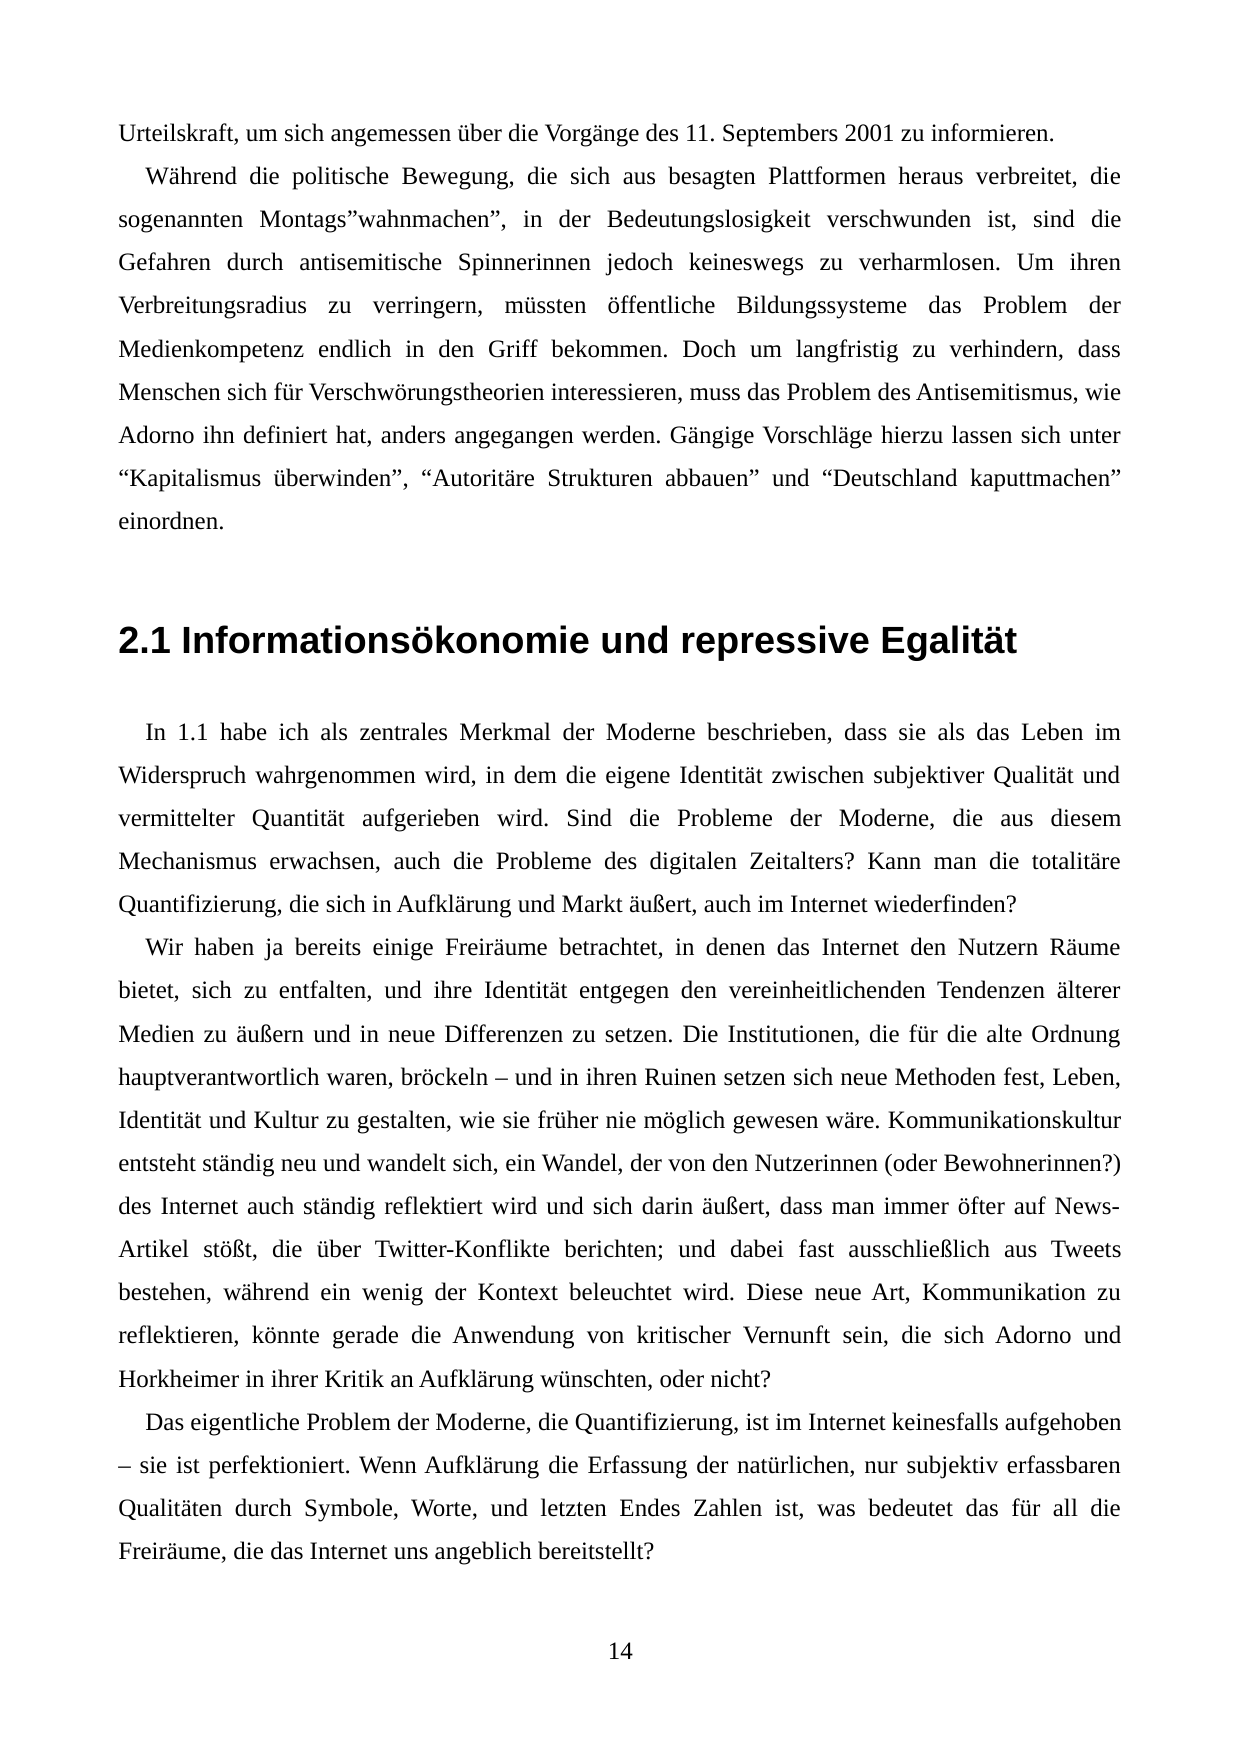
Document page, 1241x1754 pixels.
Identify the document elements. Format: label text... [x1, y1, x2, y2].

text Wir haben ja bereits einige Freiräume betrachtet, in denen das Internet den Nutzern Räume bietet, sich zu entfalten, und ihre Identität entgegen den vereinheitlichenden Tendenzen älterer Medien zu äußern und in neue Differenzen zu setzen. Die Institutionen, die für die alte Ordnung hauptverantwortlich waren, bröckeln – und in ihren Ruinen setzen sich neue Methoden fest, Leben, Identität und Kultur zu gestalten, wie sie früher nie möglich gewesen wäre. Kommunikationskultur entsteht ständig neu und wandelt sich, ein Wandel, der von den Nutzerinnen (oder Bewohnerinnen?) des Internet auch ständig reflektiert wird und sich darin äußert, dass man immer öfter auf News-Artikel stößt, die über Twitter-Konflikte berichten; und dabei fast ausschließlich aus Tweets bestehen, während ein wenig der Kontext beleuchtet wird. Diese neue Art, Kommunikation zu reflektieren, könnte gerade die Anwendung von kritischer Vernunft sein, die sich Adorno und Horkheimer in ihrer Kritik an Aufklärung wünschten, oder nicht? [118, 932, 1122, 1392]
text Das eigentliche Problem der Moderne, die Quantifizierung, ist im Internet keinesfalls aufgehoben – sie ist perfektioniert. Wenn Aufklärung die Erfassung der natürlichen, nur subjektiv erfassbaren Qualitäten durch Symbole, Worte, und letzten Endes Zahlen ist, was bedeutet das für all die Freiräume, die das Internet uns angeblich bereitstellt? [118, 1407, 1122, 1565]
subtitle 2.1 Informationsökonomie und repressive Egalität [118, 617, 1122, 661]
text In 1.1 habe ich als zentrales Merkmal der Moderne beschrieben, dass sie als das Leben im Widerspruch wahrgenommen wird, in dem die eigene Identität zwischen subjektiver Qualität und vermittelter Quantität aufgerieben wird. Sind die Probleme der Moderne, die aus diesem Mechanismus erwachsen, auch die Probleme des digitalen Zeitalters? Kann man die totalitäre Quantifizierung, die sich in Aufklärung und Markt äußert, auch im Internet wiederfinden? [118, 717, 1122, 918]
text Urteilskraft, um sich angemessen über die Vorgänge des 11. Septembers 2001 zu informieren. [118, 118, 1122, 147]
text Während die politische Bewegung, die sich aus besagten Plattformen heraus verbreitet, die sogenannten Montags”wahnmachen”, in der Bedeutungslosigkeit verschwunden ist, sind die Gefahren durch antisemitische Spinnerinnen jedoch keineswegs zu verharmlosen. Um ihren Verbreitungsradius zu verringern, müssten öffentliche Bildungssysteme das Problem der Medienkompetenz endlich in den Griff bekommen. Doch um langfristig zu verhindern, dass Menschen sich für Verschwörungstheorien interessieren, muss das Problem des Antisemitismus, wie Adorno ihn definiert hat, anders angegangen werden. Gängige Vorschläge hierzu lassen sich unter “Kapitalismus überwinden”, “Autoritäre Strukturen abbauen” und “Deutschland kaputtmachen” einordnen. [118, 161, 1122, 535]
